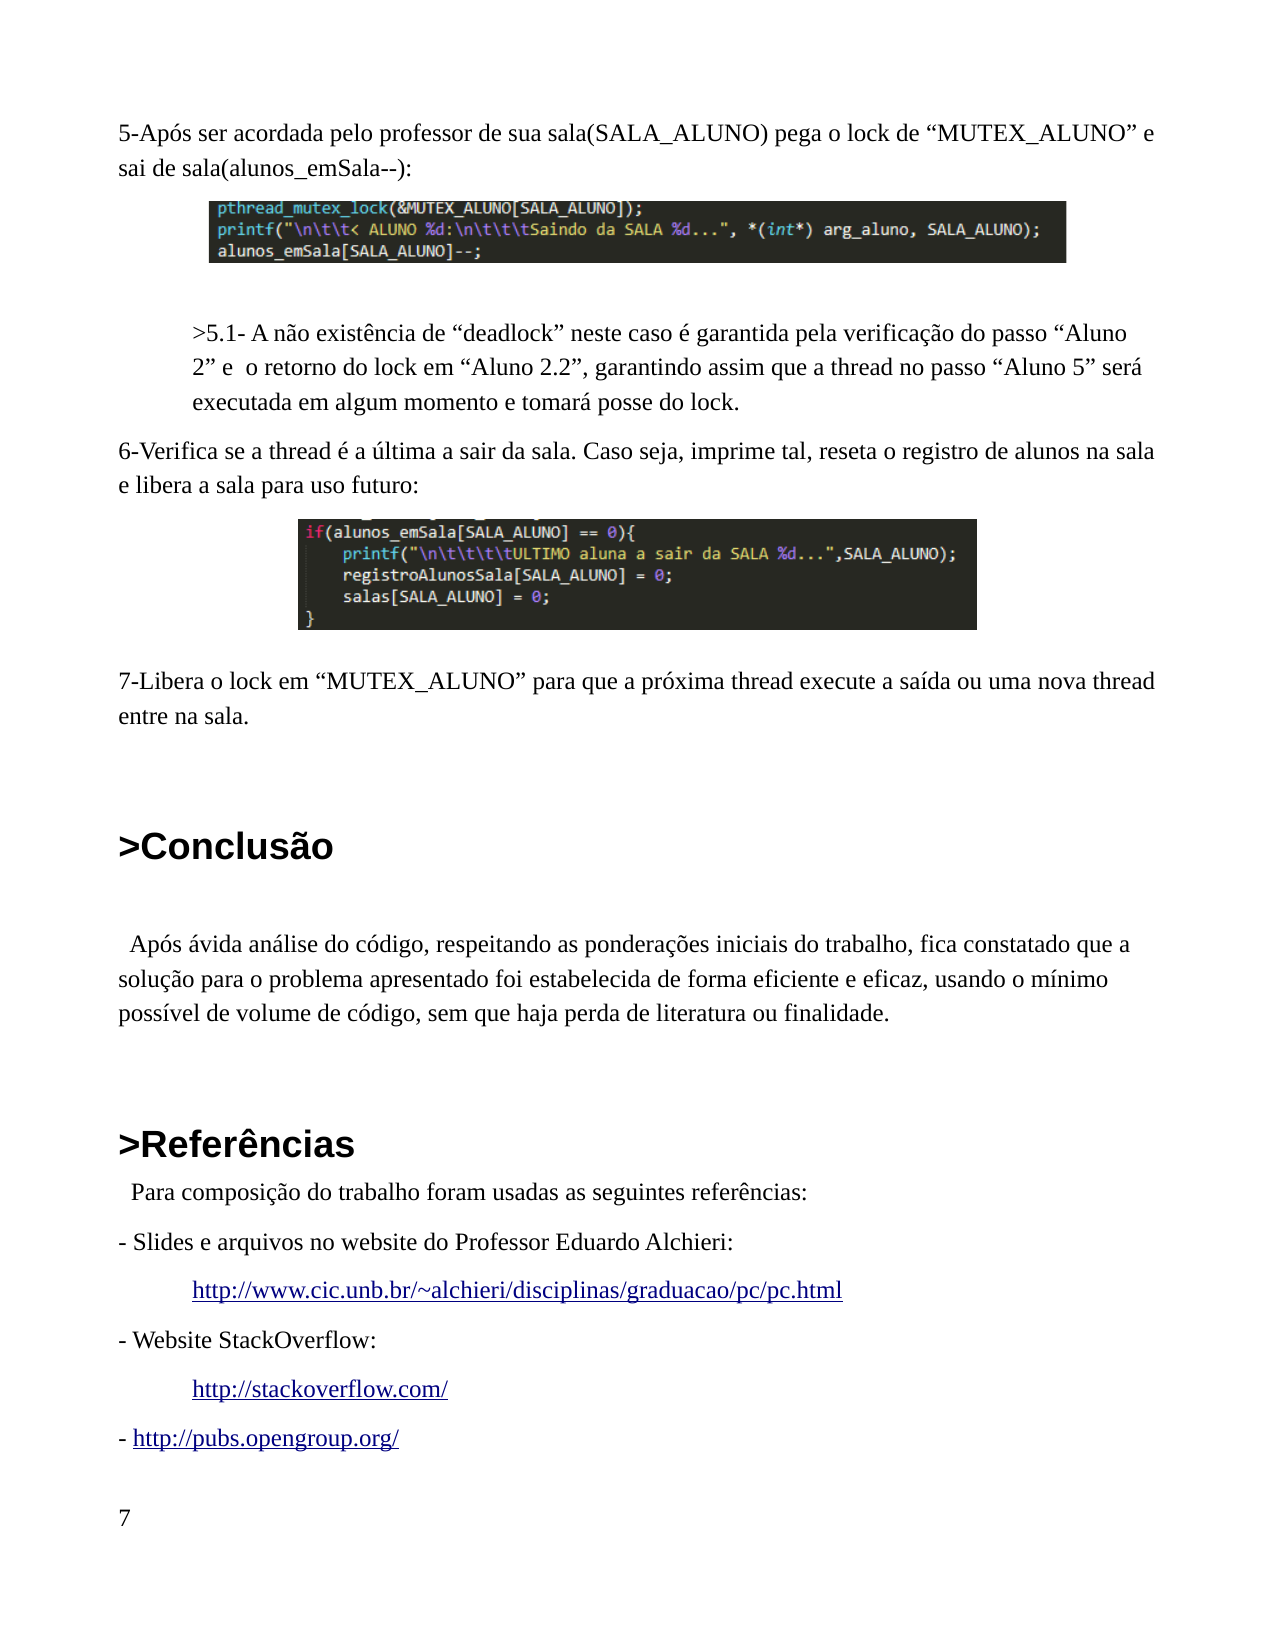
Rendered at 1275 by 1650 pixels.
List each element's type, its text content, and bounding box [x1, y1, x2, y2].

text Para composição do trabalho foram usadas as seguintes referências: [118, 1177, 1157, 1206]
subtitle >Referências [118, 1121, 1157, 1165]
text - Slides e arquivos no website do Professor Eduardo Alchieri: [118, 1227, 1157, 1255]
picture [208, 201, 1067, 263]
picture [298, 519, 977, 630]
text Após ávida análise do código, respeitando as ponderações iniciais do trabalho, fica constatado que a solução para o problema apresentado foi estabelecida de forma eficiente e eficaz, usando o mínimo possível de volume de código, sem que haja perda de literatura ou finalidade. [118, 929, 1157, 1027]
text >5.1- A não existência de “deadlock” neste caso é garantida pela verificação do passo “Aluno 2” e o retorno do lock em “Aluno 2.2”, garantindo assim que a thread no passo “Aluno 5” será executada em algum momento e tomará posse do lock. [118, 318, 1157, 415]
text http://www.cic.unb.br/~alchieri/disciplinas/graduacao/pc/pc.html [118, 1276, 1157, 1304]
text - http://pubs.opengroup.org/ [118, 1423, 1157, 1452]
text - Website StackOverflow: [118, 1325, 1157, 1353]
text 5-Após ser acordada pelo professor de sua sala(SALA_ALUNO) pega o lock de “MUTEX_ALUNO” e sai de sala(alunos_emSala--): [118, 118, 1157, 181]
text http://stackoverflow.com/ [118, 1374, 1157, 1402]
text 6-Verifica se a thread é a última a sair da sala. Caso seja, imprime tal, reseta o registro de alunos na sala e libera a sala para uso futuro: [118, 436, 1157, 499]
text 7-Libera o lock em “MUTEX_ALUNO” para que a próxima thread execute a saída ou uma nova thread entre na sala. [118, 666, 1157, 730]
subtitle >Conclusão [118, 824, 1157, 868]
